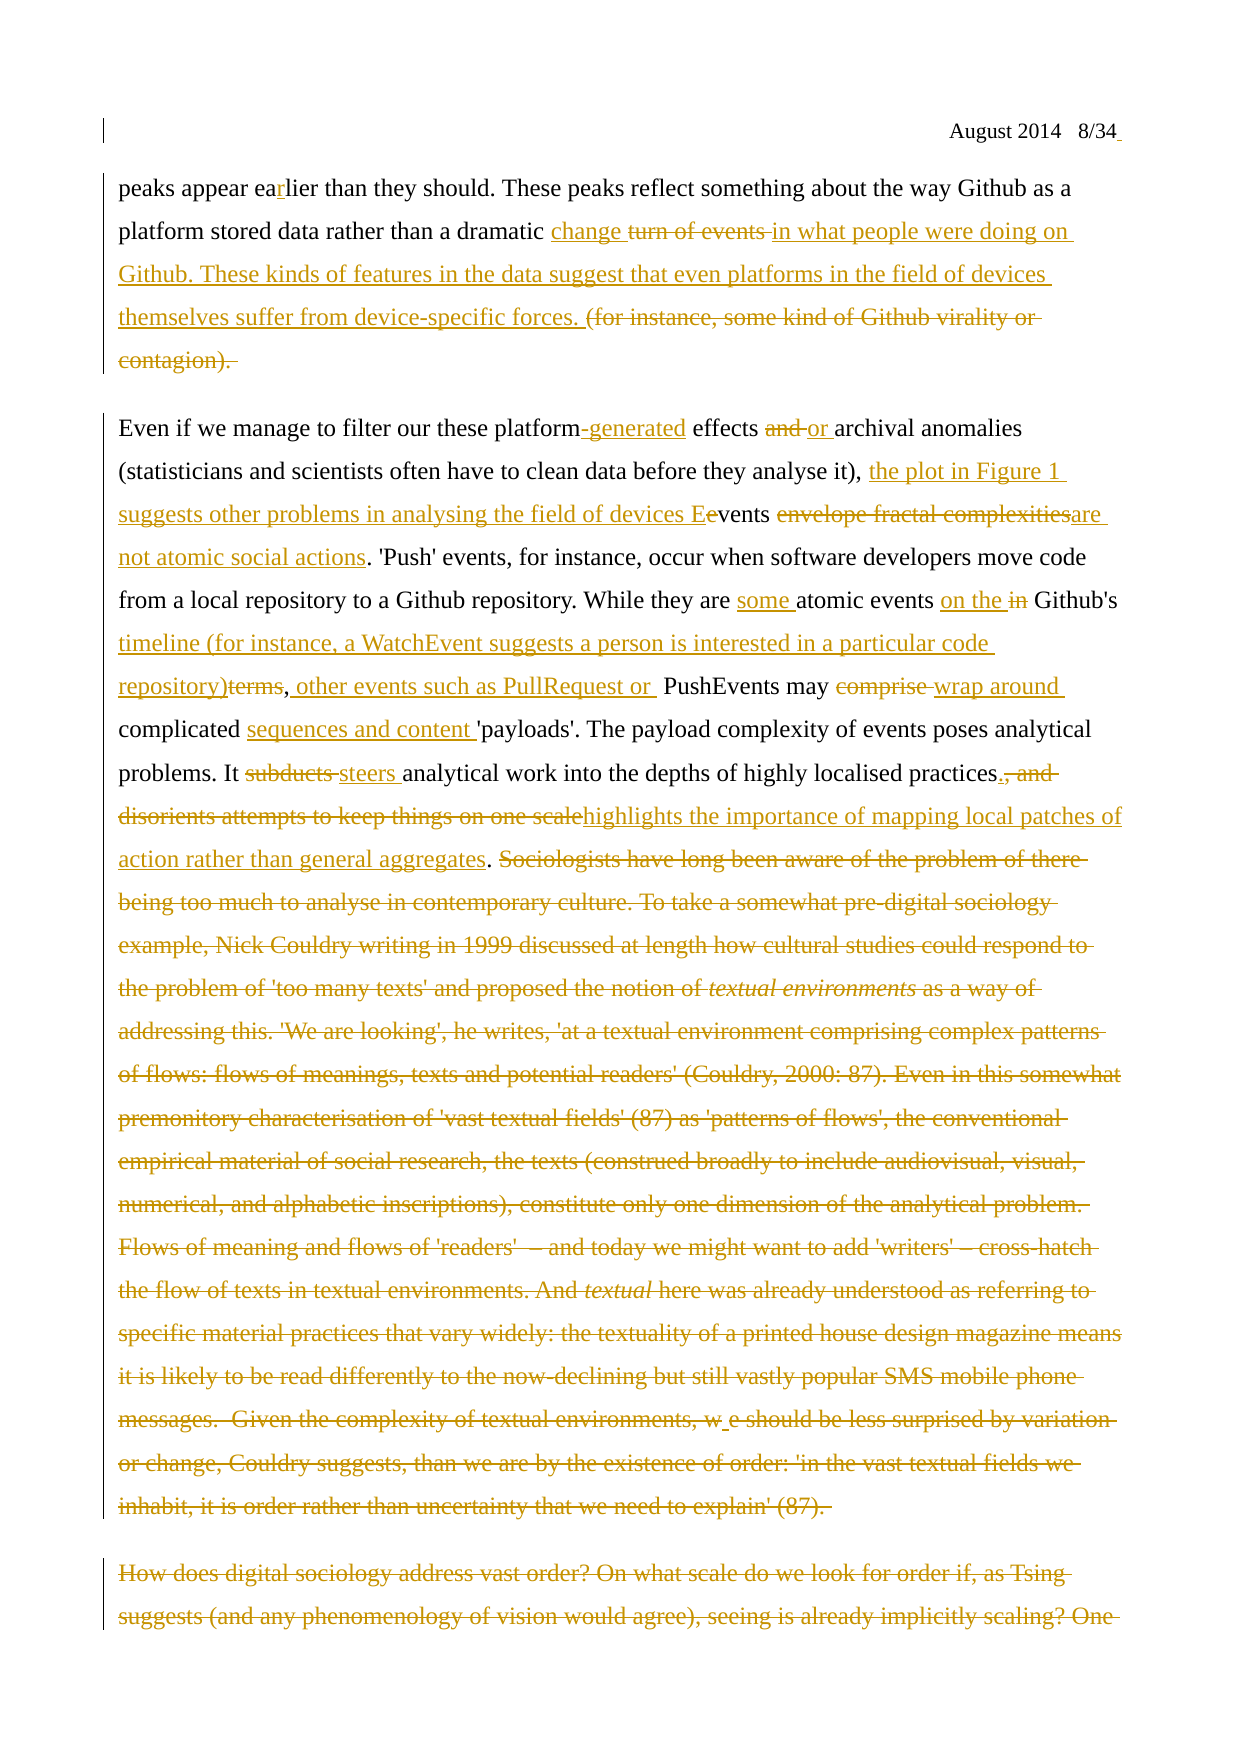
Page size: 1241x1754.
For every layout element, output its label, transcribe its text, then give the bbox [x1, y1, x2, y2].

text Yet the primary form of device-specific order in the vast textual fields of the Github data is the formatted events. Github as a devices formats data on the field of devices in ways that encourages a focus on individuals and individual repositories. It affords little scope for examination of transverse flows or cross-cutting vectors in the field. The all-important APIs, the more or less realtime data sources that GitHub exposes , effectively providedata about individual repositories and individual users or individual organisations. . This formatting of data is typical of contemporary feedback loops : while device-specific data is readable by many, its formatting affords certain interested uses. Indeed, Github.com itself presents and encourages the production of various forms of visualisation and tabulation of what goes on in code repositories ( and as mentioned above, the fact that we can access an archived version of the Github event timeline attests to this). GibHub ran a data competition in 2012 in which data analysts sought to do something with the timeline data (Briandoll, 2012). But what is most available from that data is the formatted events (as we saw in Figure 1) that more or less reinforce Github's conception of itself as first of all a hub and secondly as a social media platform. This means that we can easily for instance examine an most important or well-known repository on Github such asthe Linux kernel, a much-vaunted, commercially, culturally and technically vital software device (https://www.github.com/torvalds/linux). Relatively quickly, individual developer contributions can be analysed, and we could begin to characterise the composition of the group of people who keep this important software object working and up-to-date. And indeed, this visualisation work is already supplied by Github.com itself (as the screenshot in Figure 2. shows). [118, 1558, 1122, 1630]
text Even if we manage to filter our these platform-generated effects or archival anomalies (statisticians and scientists often have to clean data before they analyse it), the plot in Figure 1 suggests other problems in analysing the field of devices Events are not atomic social actions. 'Push' events, for instance, occur when software developers move code from a local repository to a Github repository. While they are some atomic events on the Github's timeline (for instance, a WatchEvent suggests a person is interested in a particular code repository), other events such as PullRequest or PushEvents may wrap around complicated sequences and content 'payloads'. The payload complexity of events poses analytical problems. It steers analytical work into the depths of highly localised practices.highlights the importance of mapping local patches of action rather than general aggregates. [118, 1335, 1122, 1519]
text Even if we manage to filter our these platform-generated effects or archival anomalies (statisticians and scientists often have to clean data before they analyse it), the plot in Figure 1 suggests other problems in analysing the field of devices Events are not atomic social actions. 'Push' events, for instance, occur when software developers move code from a local repository to a Github repository. While they are some atomic events on the Github's timeline (for instance, a WatchEvent suggests a person is interested in a particular code repository), other events such as PullRequest or PushEvents may wrap around complicated sequences and content 'payloads'. The payload complexity of events poses analytical problems. It steers analytical work into the depths of highly localised practices.highlights the importance of mapping local patches of action rather than general aggregates. [118, 413, 1122, 1334]
text We might not be surprised to see a steadily increasing count of events on a social media platform. (Github is, after all, a social media platform for coding). While growth curves are common to many digital media platforms ., here we see something anomalous. The number of events per week in April 2012 and especially September 2012 exceed the number of events per week at the end of 2013. Two peaks appear earlier than they should. These peaks reflect something about the way Github as a platform stored data rather than a dramatic change in what people were doing on Github. These kinds of features in the data suggest that even platforms in the field of devices themselves suffer from device-specific forces. [118, 173, 1122, 374]
